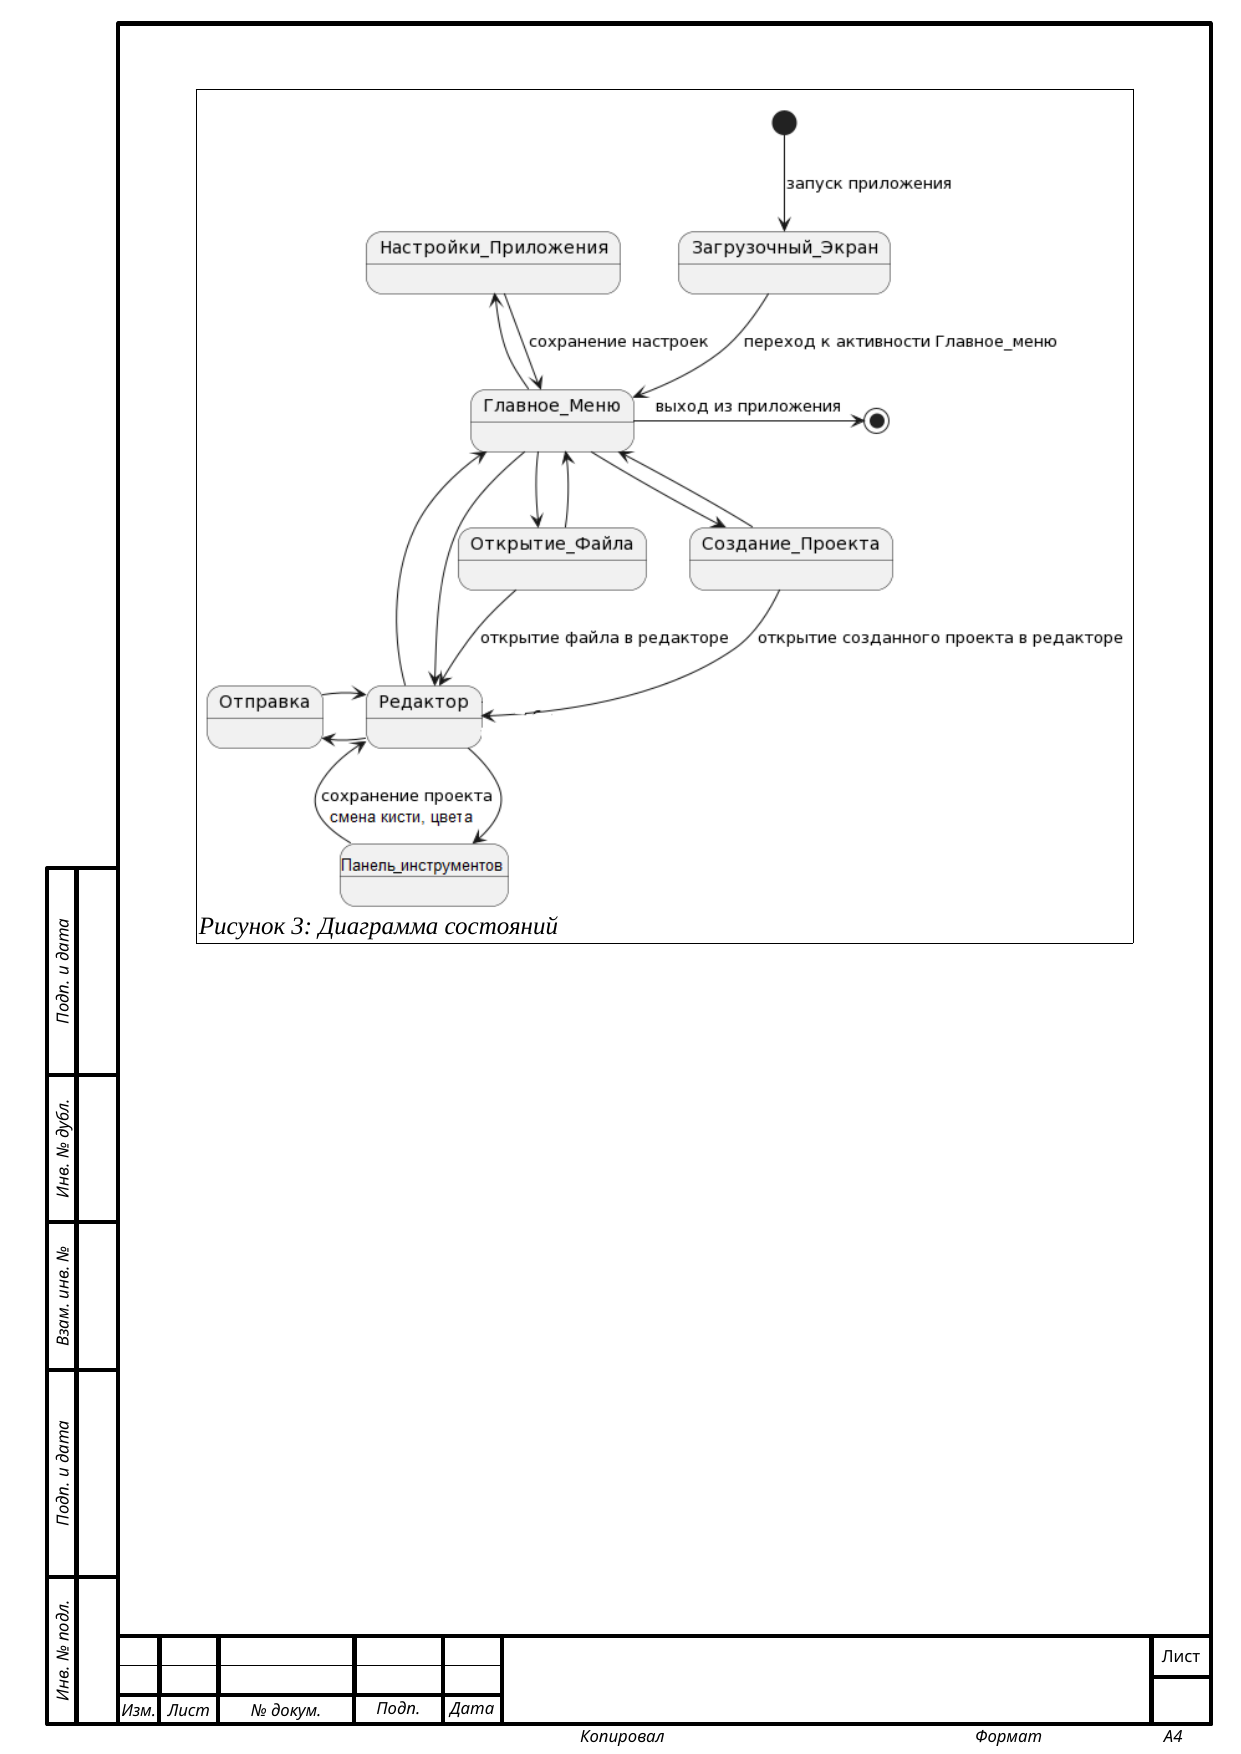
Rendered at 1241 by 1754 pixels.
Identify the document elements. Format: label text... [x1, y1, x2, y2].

text Рисунок 3: Диаграмма состояний [199, 912, 1130, 940]
picture [198, 104, 1131, 912]
